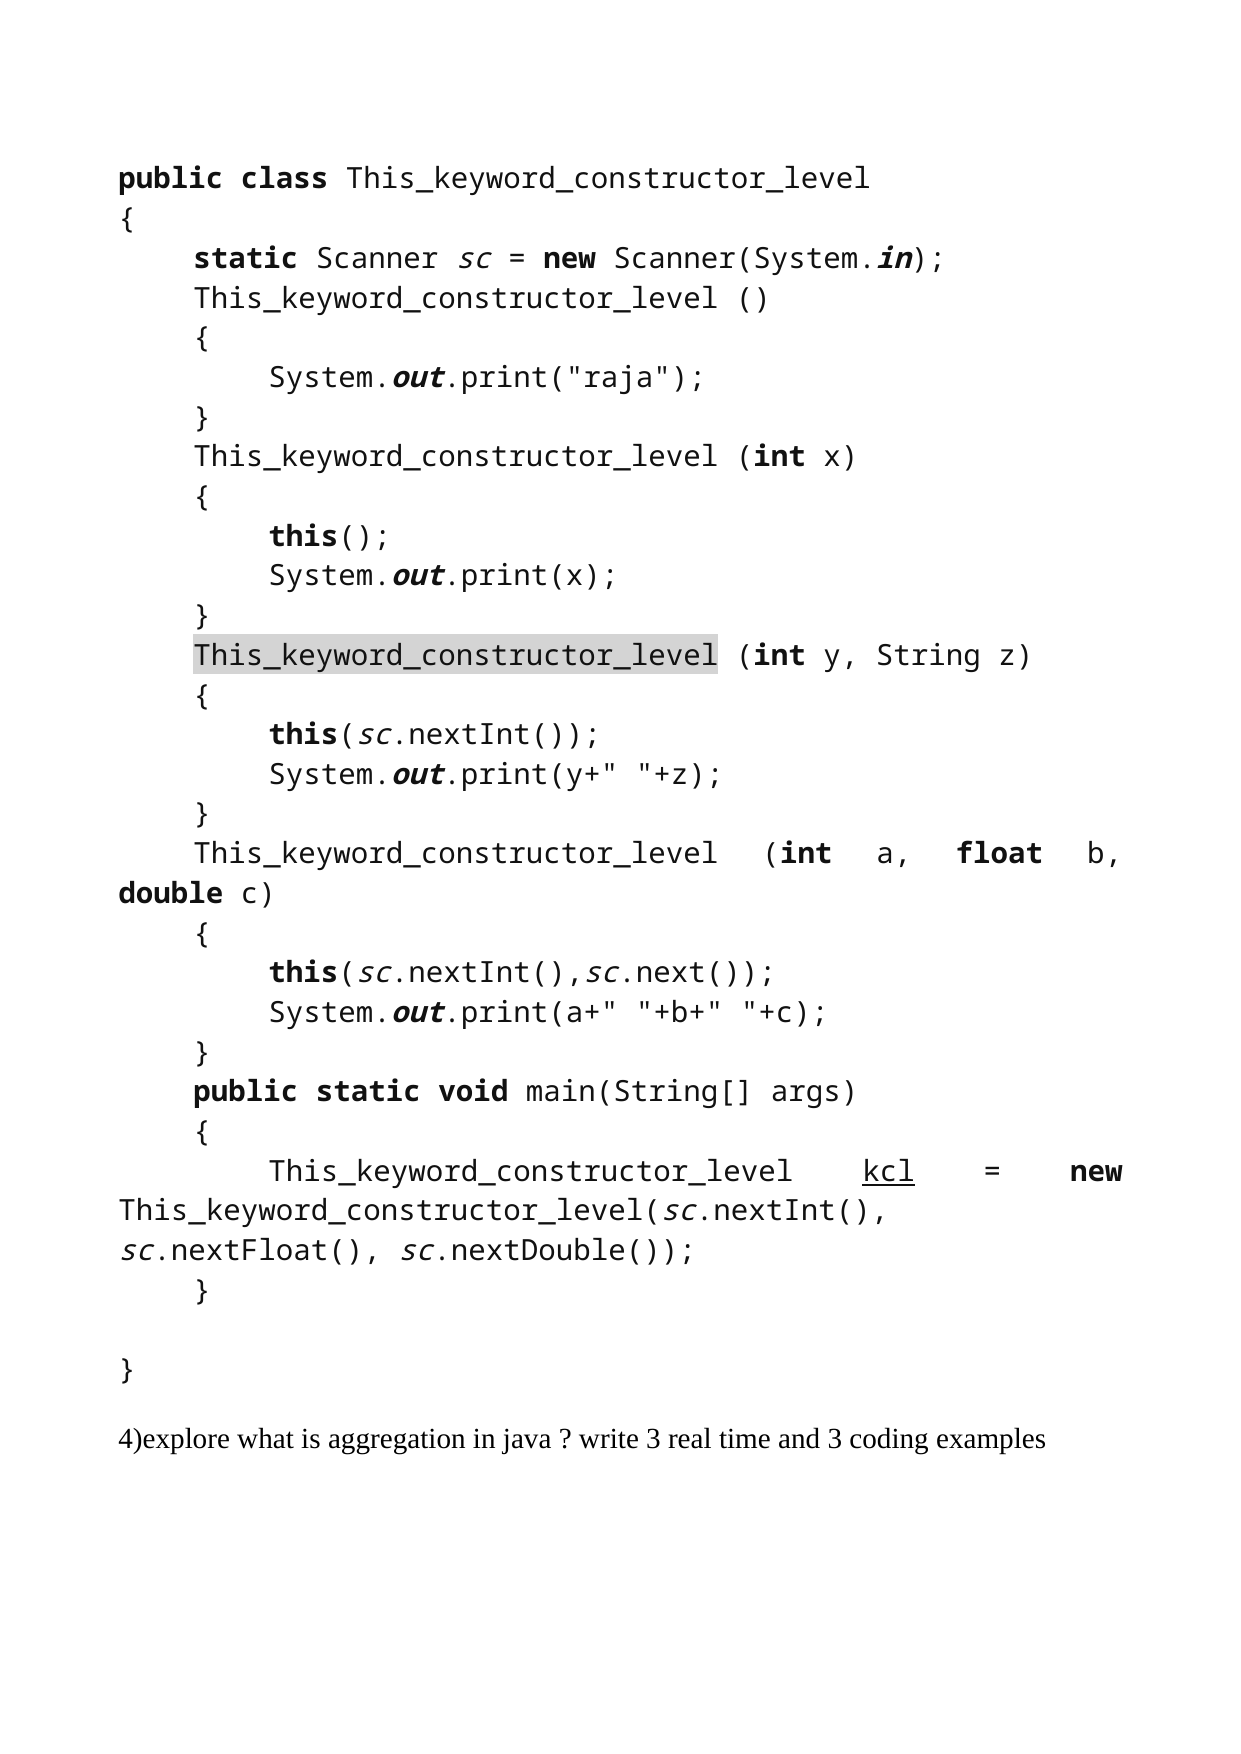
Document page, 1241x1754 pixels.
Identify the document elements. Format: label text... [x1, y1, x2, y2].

text This_keyword_constructor_level kcl = new This_keyword_constructor_level(sc.nextInt(), sc.nextFloat(), sc.nextDouble()); [118, 1150, 1122, 1269]
text 4)explore what is aggregation in java ? write 3 real time and 3 coding examples [118, 1422, 1122, 1455]
text { [118, 1110, 1122, 1150]
text this(sc.nextInt()); [118, 713, 1122, 753]
text System.out.print(y+" "+z); [118, 753, 1122, 793]
text } [118, 1031, 1122, 1071]
text } [118, 1348, 1122, 1388]
text } [118, 396, 1122, 436]
text System.out.print(a+" "+b+" "+c); [118, 991, 1122, 1031]
text { [118, 317, 1122, 356]
text { [118, 475, 1122, 515]
text } [118, 594, 1122, 634]
text public class This_keyword_constructor_level [118, 158, 1122, 197]
text This_keyword_constructor_level (int x) [118, 436, 1122, 475]
text public static void main(String[] args) [118, 1071, 1122, 1110]
text This_keyword_constructor_level (int y, String z) [118, 634, 1122, 674]
text } [118, 793, 1122, 832]
text System.out.print("raja"); [118, 356, 1122, 396]
text System.out.print(x); [118, 555, 1122, 594]
text static Scanner sc = new Scanner(System.in); [118, 237, 1122, 277]
text This_keyword_constructor_level (int a, float b, double c) [118, 832, 1122, 912]
text } [118, 1269, 1122, 1309]
text this(); [118, 515, 1122, 555]
text { [118, 674, 1122, 713]
text { [118, 197, 1122, 237]
text This_keyword_constructor_level () [118, 277, 1122, 317]
text this(sc.nextInt(),sc.next()); [118, 952, 1122, 991]
text { [118, 912, 1122, 952]
